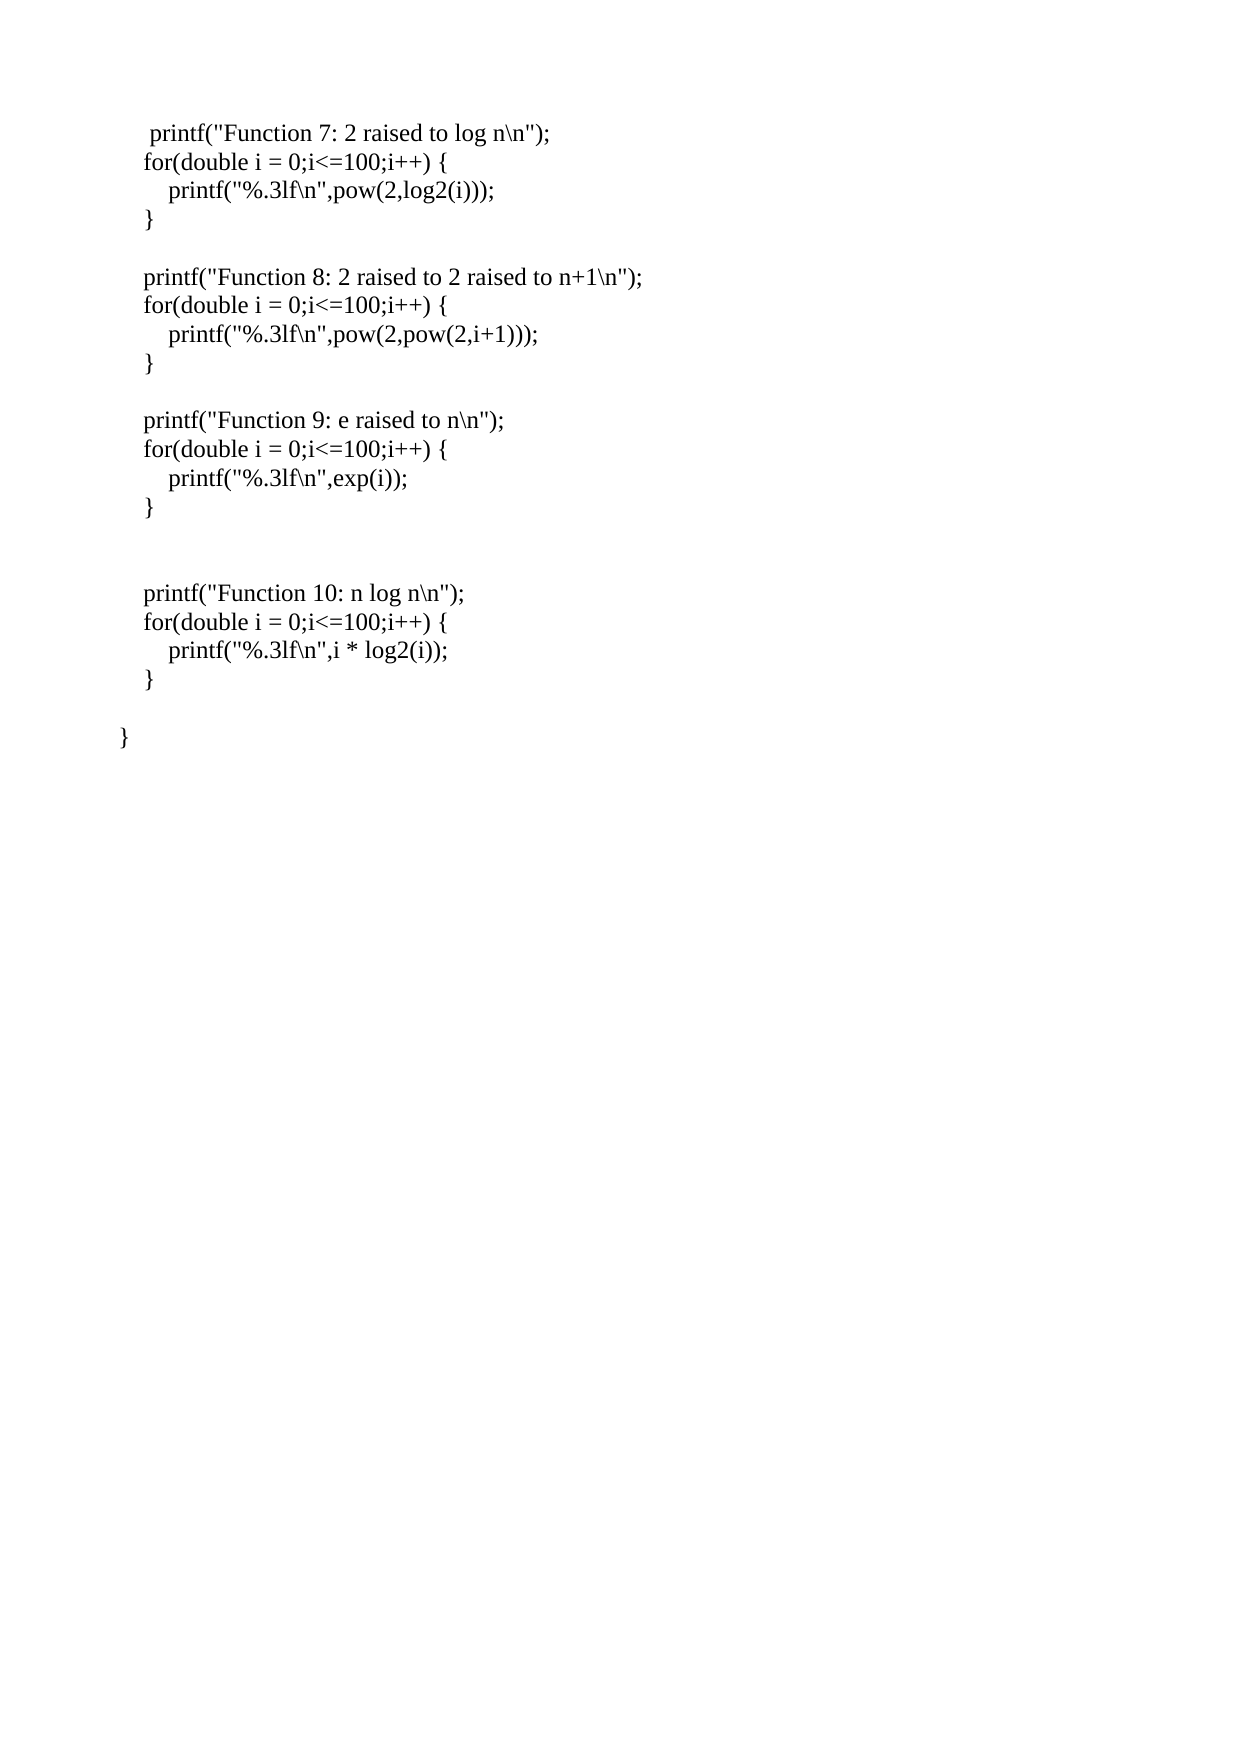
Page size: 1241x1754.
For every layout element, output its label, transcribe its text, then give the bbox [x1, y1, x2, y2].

text } [118, 492, 1122, 521]
text printf("%.3lf\n",pow(2,pow(2,i+1))); [118, 319, 1122, 348]
text } [118, 204, 1122, 233]
text } [118, 722, 1122, 751]
text printf("Function 7: 2 raised to log n\n"); [118, 118, 1122, 147]
text } [118, 348, 1122, 377]
text printf("Function 9: e raised to n\n"); [118, 406, 1122, 434]
text for(double i = 0;i<=100;i++) { [118, 434, 1122, 463]
text for(double i = 0;i<=100;i++) { [118, 147, 1122, 176]
text } [118, 664, 1122, 693]
text printf("Function 8: 2 raised to 2 raised to n+1\n"); [118, 262, 1122, 291]
text printf("Function 10: n log n\n"); [118, 578, 1122, 607]
text for(double i = 0;i<=100;i++) { [118, 607, 1122, 636]
text for(double i = 0;i<=100;i++) { [118, 291, 1122, 319]
text printf("%.3lf\n",i * log2(i)); [118, 636, 1122, 664]
text printf("%.3lf\n",exp(i)); [118, 463, 1122, 492]
text printf("%.3lf\n",pow(2,log2(i))); [118, 176, 1122, 204]
